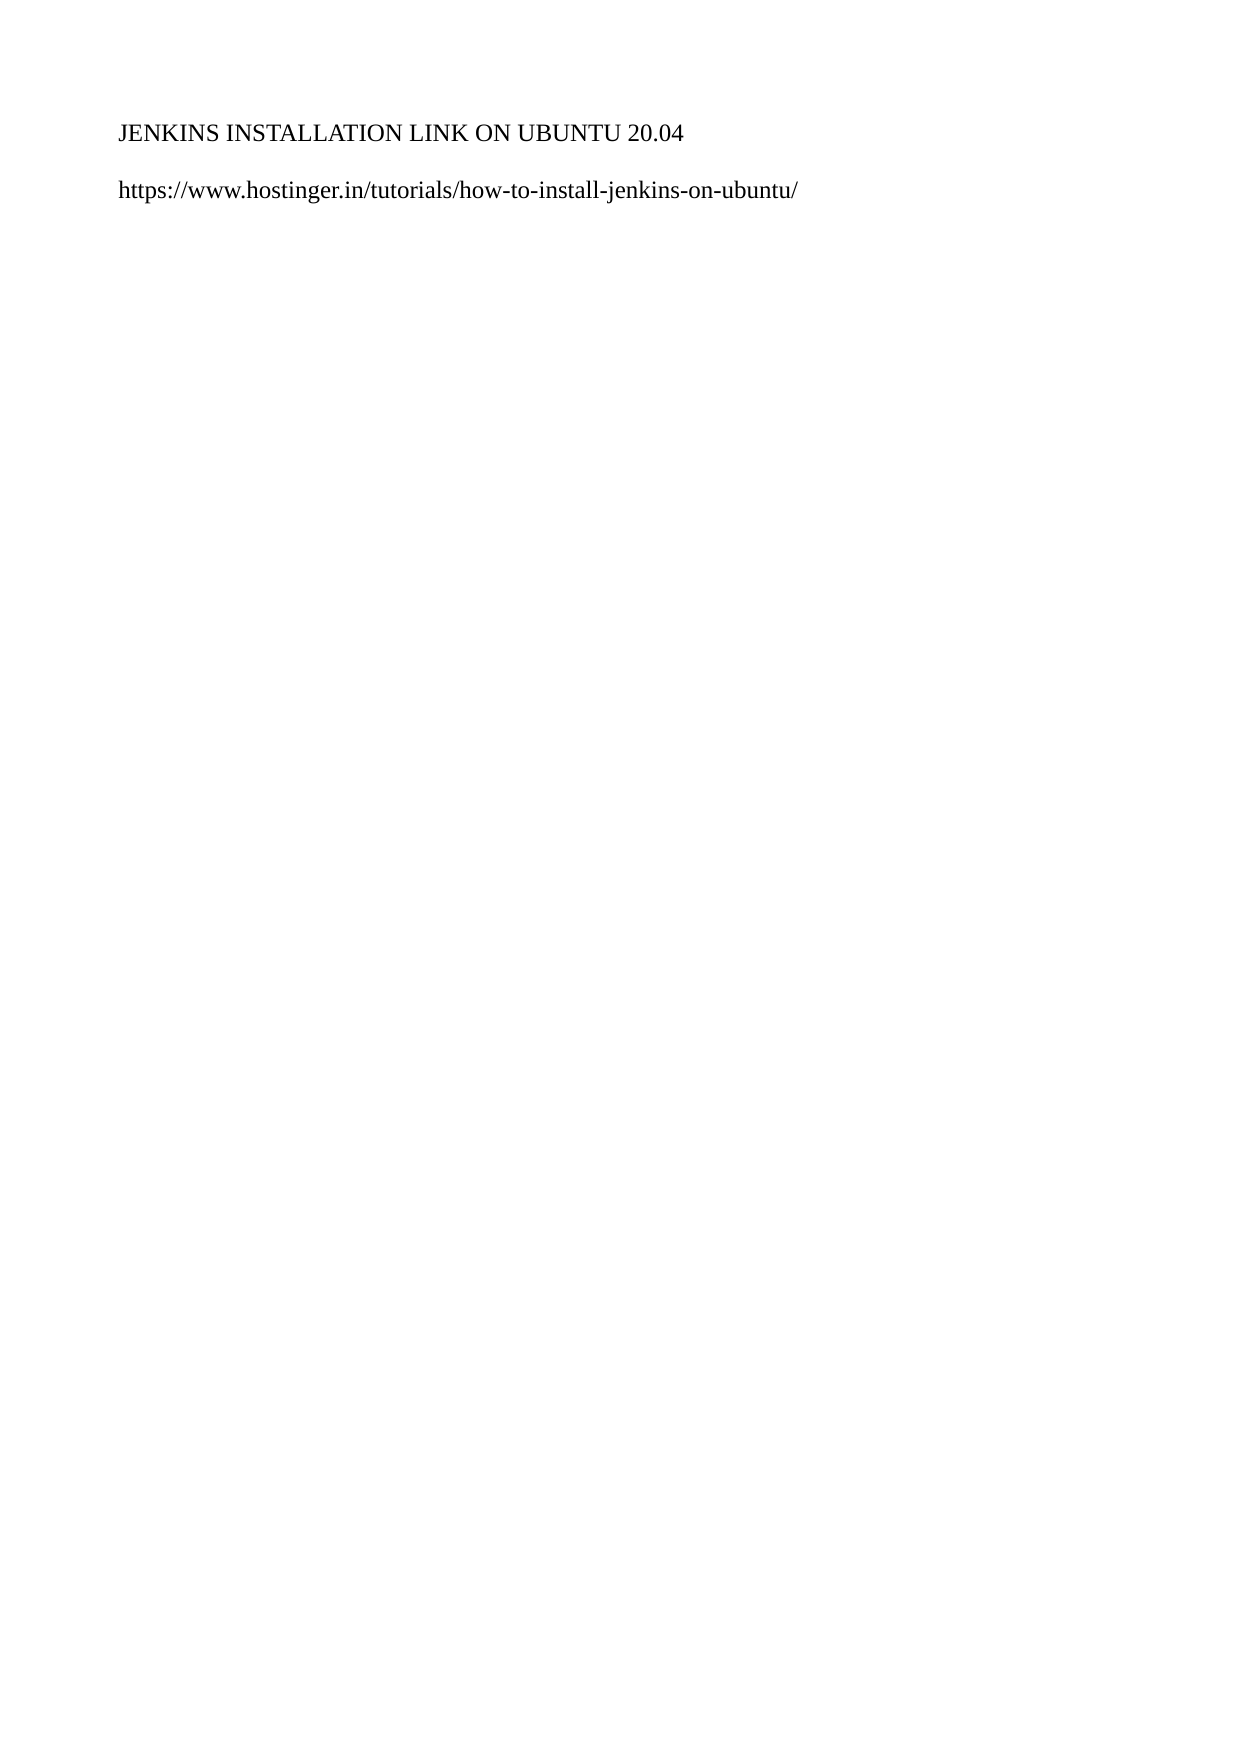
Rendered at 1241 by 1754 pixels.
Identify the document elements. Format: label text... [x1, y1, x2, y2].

text JENKINS INSTALLATION LINK ON UBUNTU 20.04 [118, 118, 1122, 147]
text https://www.hostinger.in/tutorials/how-to-install-jenkins-on-ubuntu/ [118, 176, 1122, 204]
